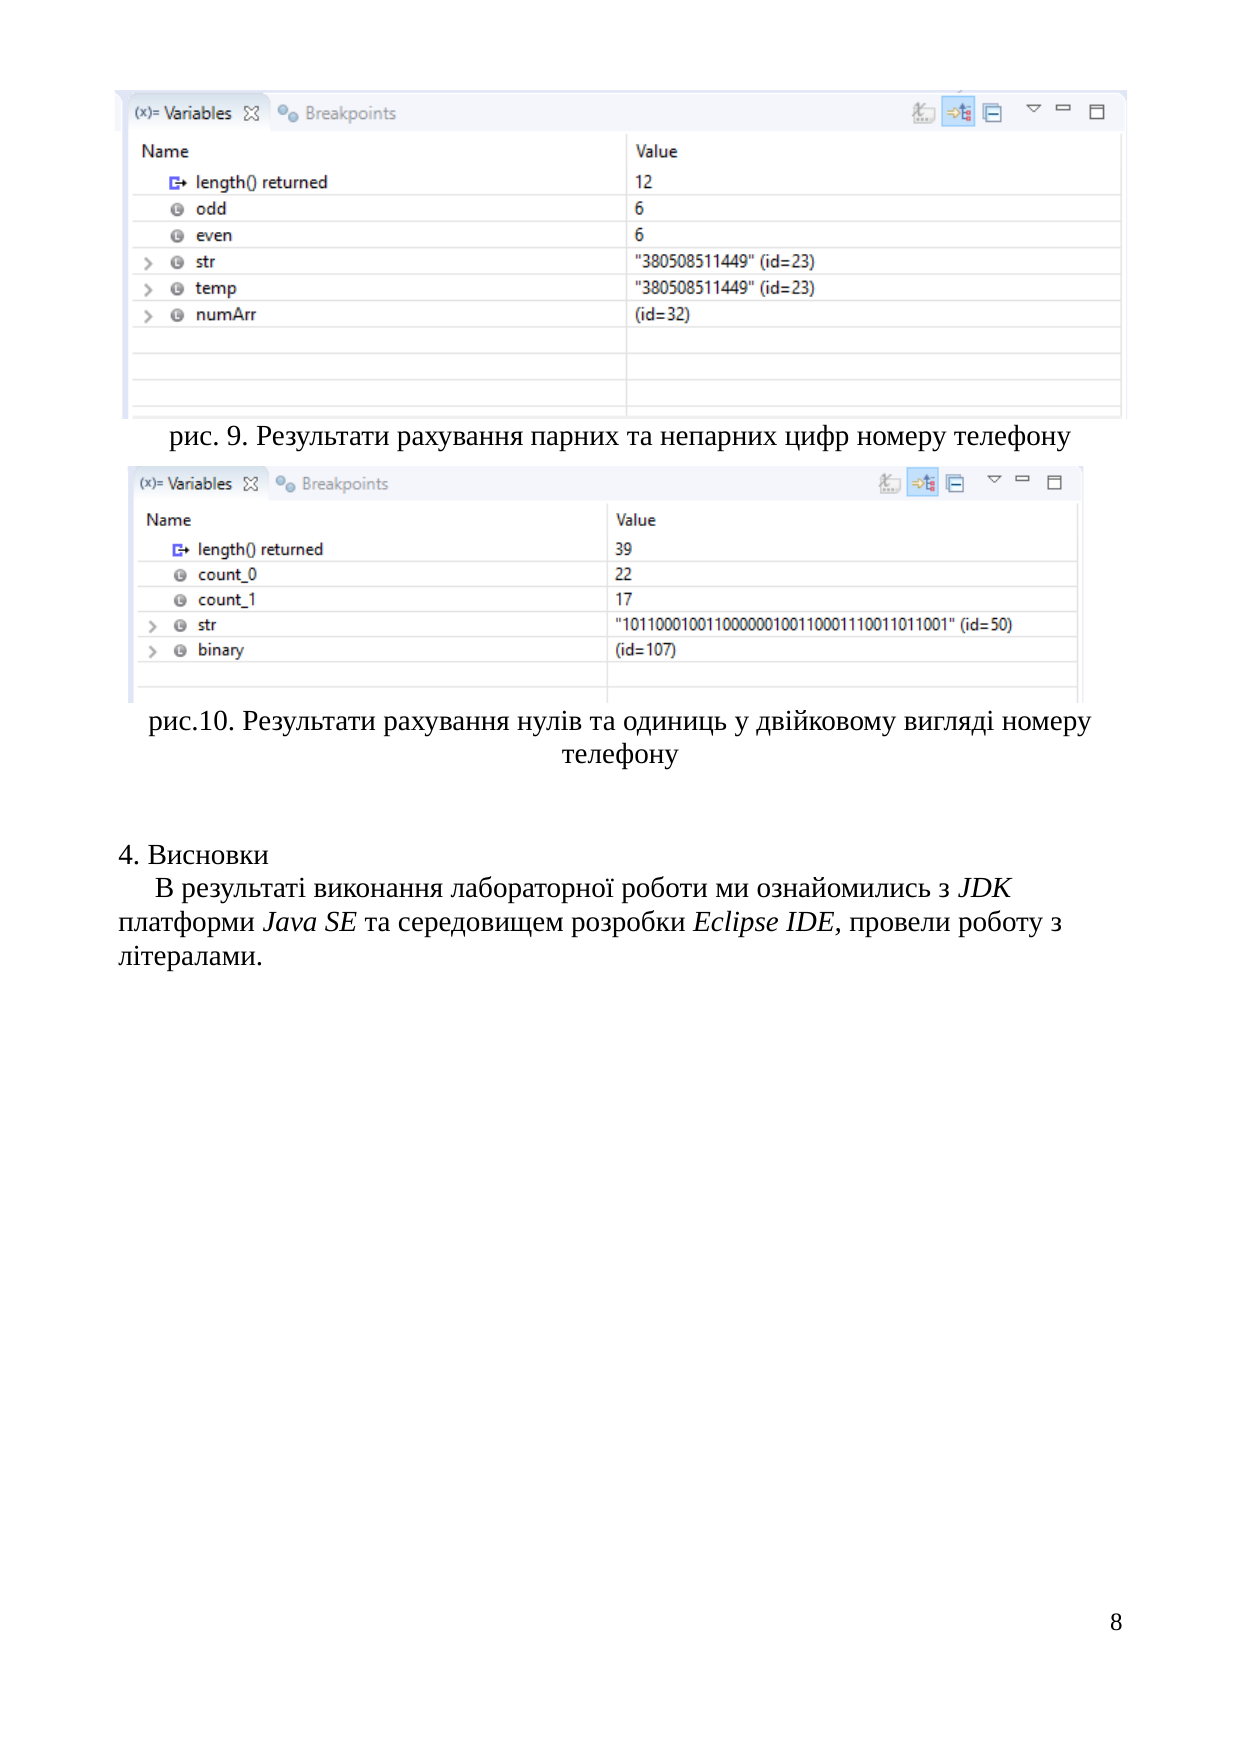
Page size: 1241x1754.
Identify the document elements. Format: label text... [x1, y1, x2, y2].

text рис.10. Результати рахування нулів та одиниць у двійковому вигляді номеру телефону [118, 452, 1122, 770]
text 4. Висновки [118, 837, 1122, 871]
text рис. 9. Результати рахування парних та непарних цифр номеру телефону [118, 416, 1122, 452]
text В результаті виконання лабораторної роботи ми ознайомились з JDK платформи Java SE та середовищем розробки Eclipse IDE, провели роботу з літералами. [118, 871, 1122, 971]
